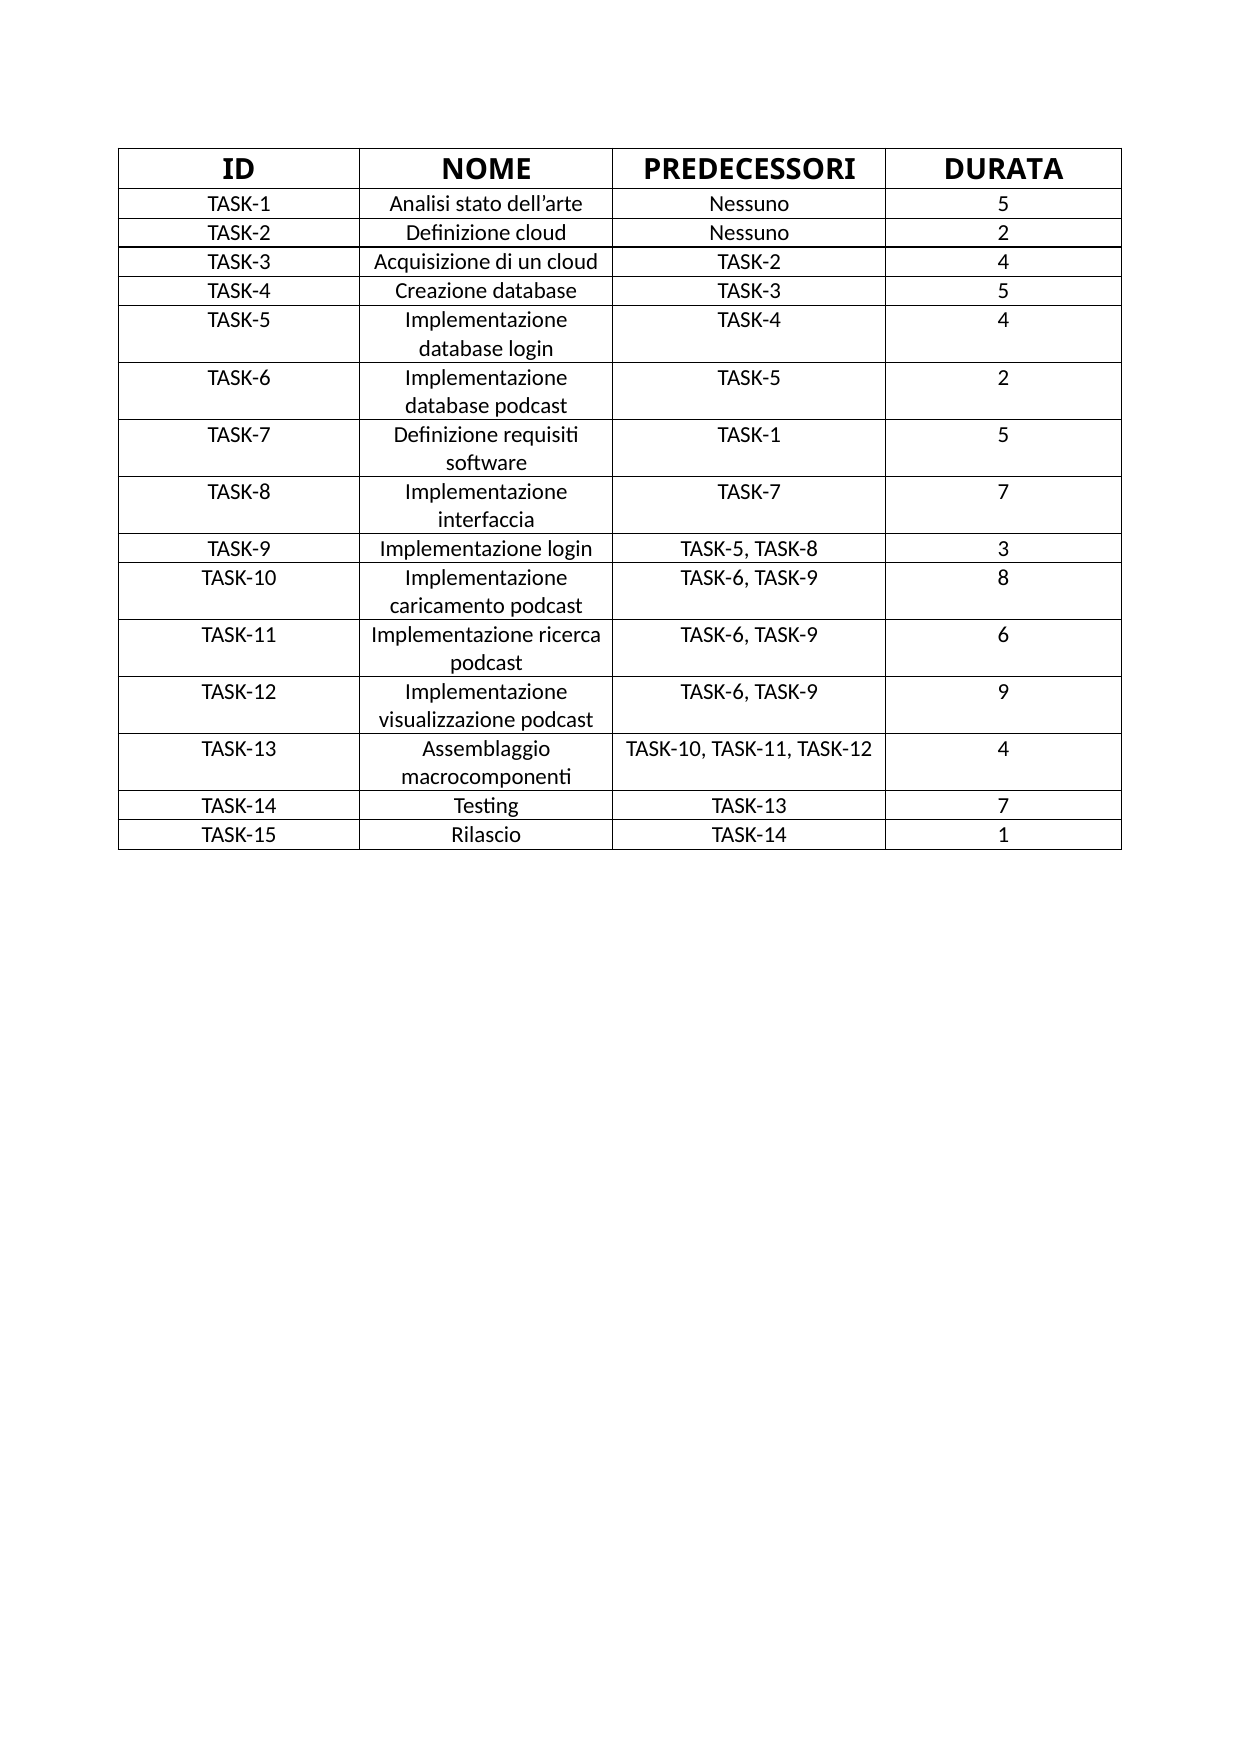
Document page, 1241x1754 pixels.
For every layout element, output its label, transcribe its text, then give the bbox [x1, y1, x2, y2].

table_cell Definizione cloud [360, 219, 612, 246]
table_cell 7 [886, 477, 1121, 533]
table_cell TASK-5, TASK-8 [613, 534, 885, 562]
table_cell TASK-1 [613, 420, 885, 476]
table_cell TASK-14 [119, 791, 359, 819]
table_cell TASK-8 [119, 477, 359, 533]
table_cell Acquisizione di un cloud [360, 248, 612, 276]
table_cell TASK-15 [119, 820, 359, 848]
table_cell TASK-7 [119, 420, 359, 476]
table_cell Implementazione database login [360, 306, 612, 362]
table_cell TASK-3 [613, 277, 885, 304]
table_header DURATA [886, 149, 1121, 188]
table_cell TASK-10 [119, 563, 359, 619]
table_cell Implementazione caricamento podcast [360, 563, 612, 619]
table_cell 2 [886, 219, 1121, 246]
table_cell TASK-6, TASK-9 [613, 620, 885, 676]
table_cell Implementazione interfaccia [360, 477, 612, 533]
table_cell TASK-14 [613, 820, 885, 848]
table_cell Creazione database [360, 277, 612, 304]
table_header PREDECESSORI [613, 149, 885, 188]
table_cell TASK-13 [613, 791, 885, 819]
table_cell Nessuno [613, 219, 885, 246]
table_cell 5 [886, 277, 1121, 304]
table_cell 6 [886, 620, 1121, 676]
table_cell Definizione requisiti software [360, 420, 612, 476]
table_cell Implementazione login [360, 534, 612, 562]
table_cell Analisi stato dell’arte [360, 189, 612, 217]
table_cell 7 [886, 791, 1121, 819]
table_cell TASK-11 [119, 620, 359, 676]
table_cell TASK-9 [119, 534, 359, 562]
table_cell Assemblaggio macrocomponenti [360, 734, 612, 790]
table_cell TASK-10, TASK-11, TASK-12 [613, 734, 885, 790]
table_cell 8 [886, 563, 1121, 619]
table_cell Implementazione visualizzazione podcast [360, 677, 612, 733]
table_cell TASK-13 [119, 734, 359, 790]
table_cell 4 [886, 248, 1121, 276]
table_cell TASK-12 [119, 677, 359, 733]
table_cell 4 [886, 306, 1121, 362]
table_cell TASK-4 [119, 277, 359, 304]
table_cell TASK-6, TASK-9 [613, 677, 885, 733]
table_cell Testing [360, 791, 612, 819]
table_cell TASK-6 [119, 363, 359, 419]
table_header ID [119, 149, 359, 188]
table_cell Rilascio [360, 820, 612, 848]
table_cell Nessuno [613, 189, 885, 217]
table_cell TASK-1 [119, 189, 359, 217]
table_cell TASK-7 [613, 477, 885, 533]
table_cell TASK-2 [119, 219, 359, 246]
table_cell Implementazione database podcast [360, 363, 612, 419]
table_header NOME [360, 149, 612, 188]
table_cell 4 [886, 734, 1121, 790]
table_cell TASK-3 [119, 248, 359, 276]
table_cell TASK-2 [613, 248, 885, 276]
table_cell TASK-6, TASK-9 [613, 563, 885, 619]
table_cell 5 [886, 189, 1121, 217]
table_cell 9 [886, 677, 1121, 733]
table_cell TASK-4 [613, 306, 885, 362]
table_cell 1 [886, 820, 1121, 848]
table_cell 5 [886, 420, 1121, 476]
table_cell 2 [886, 363, 1121, 419]
table_cell 3 [886, 534, 1121, 562]
table_cell TASK-5 [119, 306, 359, 362]
table_cell TASK-5 [613, 363, 885, 419]
table_cell Implementazione ricerca podcast [360, 620, 612, 676]
